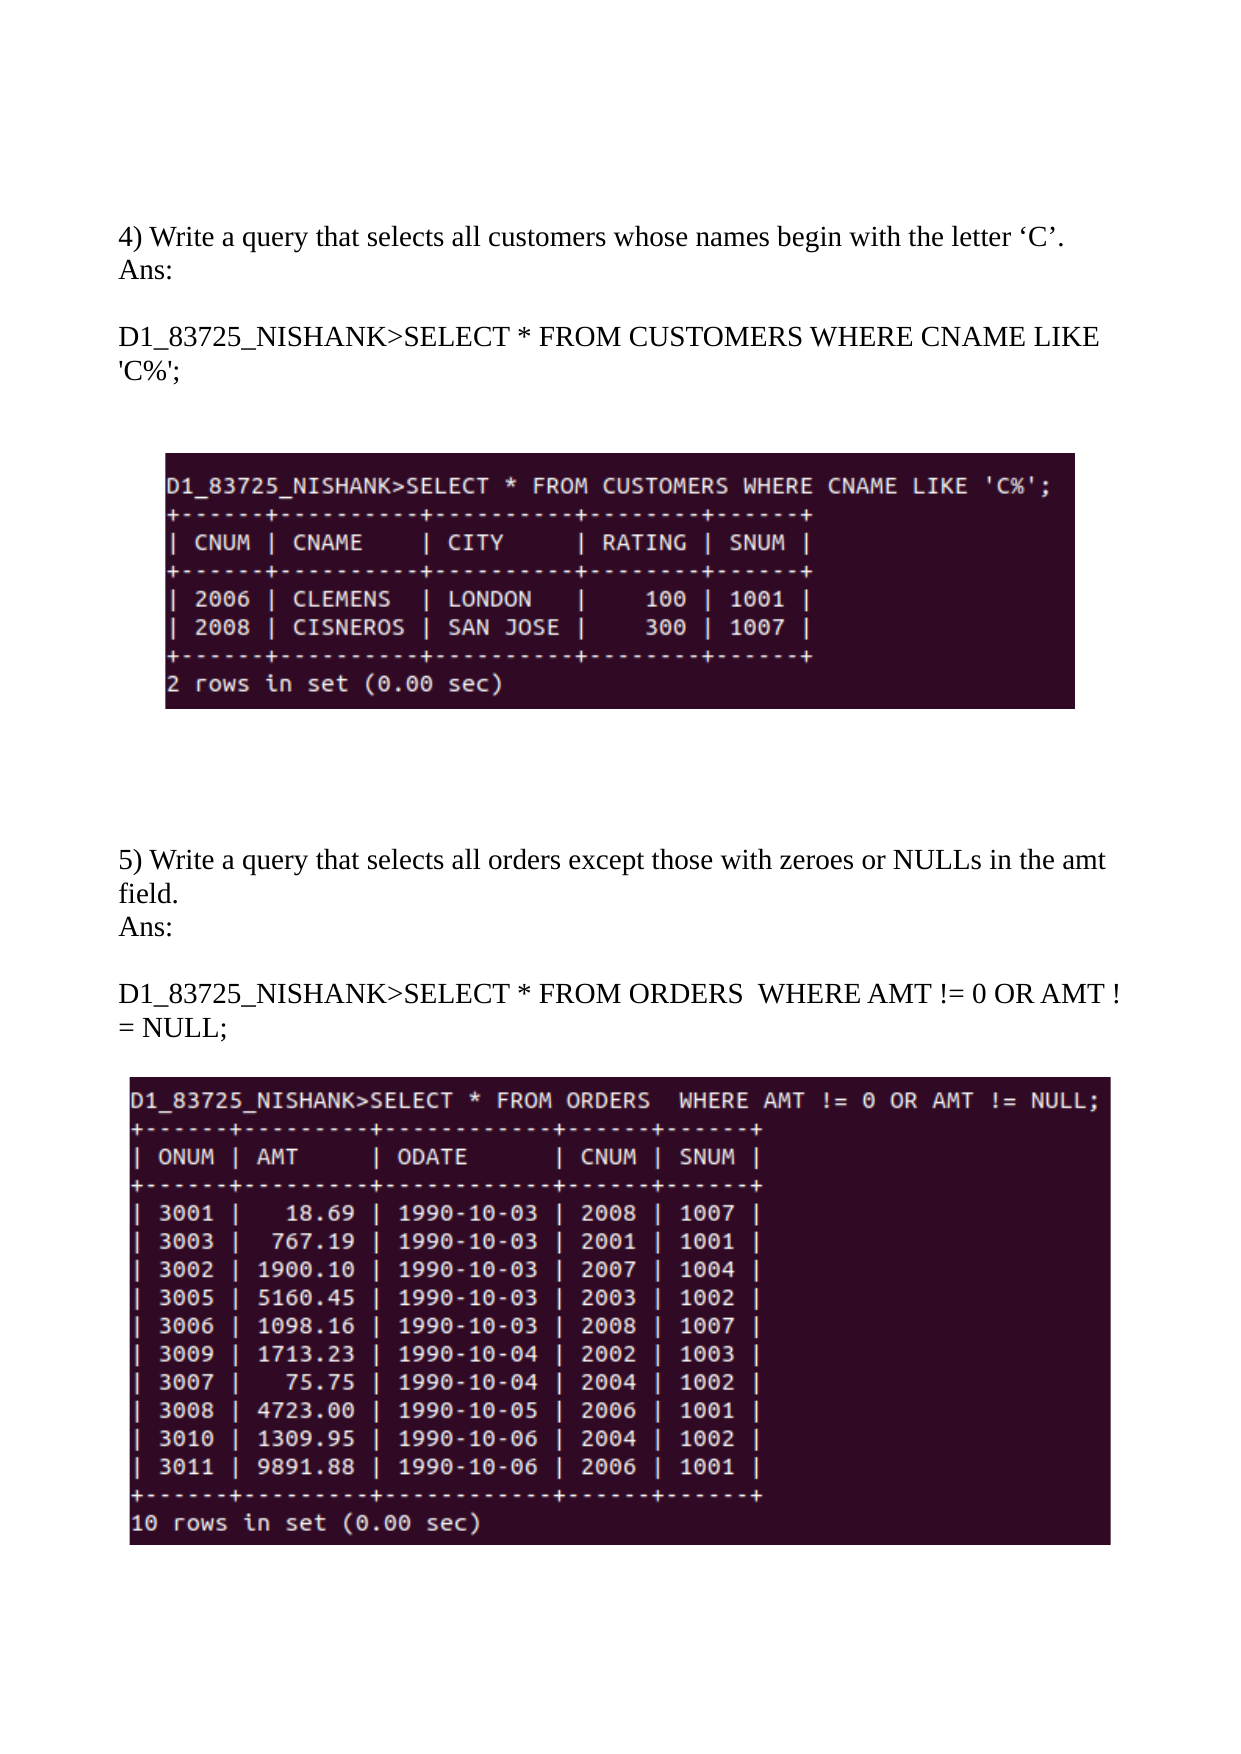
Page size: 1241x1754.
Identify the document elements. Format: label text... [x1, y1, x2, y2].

text D1_83725_NISHANK>SELECT * FROM CUSTOMERS WHERE CNAME LIKE 'C%'; [118, 319, 1122, 386]
text 5) Write a query that selects all orders except those with zeroes or NULLs in the amt field. [118, 842, 1122, 909]
picture [165, 453, 1075, 709]
text Ans: [118, 909, 1122, 943]
text 4) Write a query that selects all customers whose names begin with the letter ‘C’. [118, 219, 1122, 252]
picture [129, 1077, 1111, 1545]
text Ans: [118, 252, 1122, 286]
text D1_83725_NISHANK>SELECT * FROM ORDERS WHERE AMT != 0 OR AMT != NULL; [118, 977, 1122, 1044]
